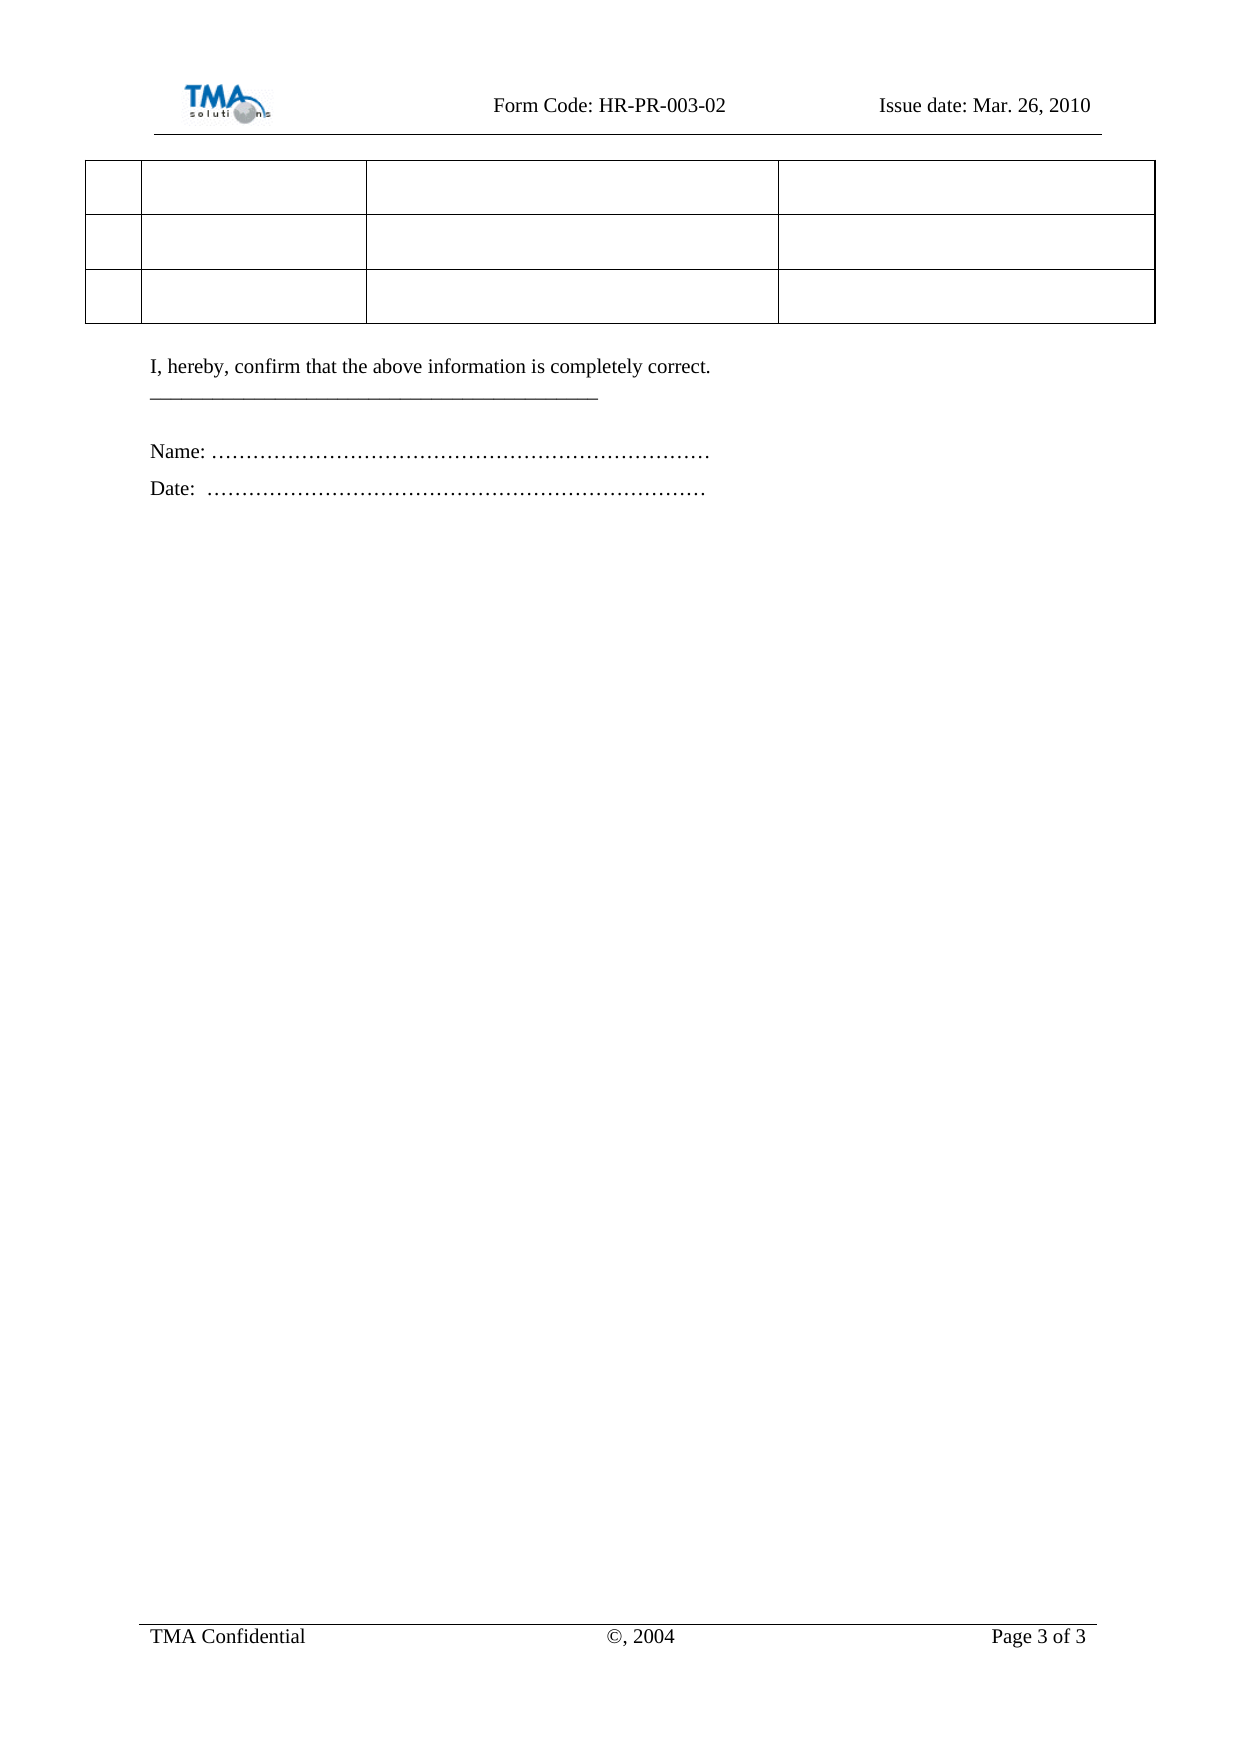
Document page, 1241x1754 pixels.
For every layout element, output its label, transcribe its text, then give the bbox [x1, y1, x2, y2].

table_cell [779, 161, 1154, 214]
table_cell [142, 161, 366, 214]
table_cell [367, 161, 778, 214]
table_cell [86, 161, 141, 214]
table_cell [367, 215, 778, 268]
text Date: ……………………………………………………………… [150, 476, 1090, 499]
text ___________________________________________ [150, 378, 1090, 402]
text I, hereby, confirm that the above information is completely correct. [150, 354, 1090, 378]
table_cell [86, 215, 141, 268]
table_cell [779, 215, 1154, 268]
table_cell [779, 270, 1154, 323]
table_cell [142, 215, 366, 268]
picture [181, 84, 274, 126]
table_cell [142, 270, 366, 323]
text Name: ……………………………………………………………… [150, 439, 1090, 463]
table_cell [86, 270, 141, 323]
table_cell [367, 270, 778, 323]
